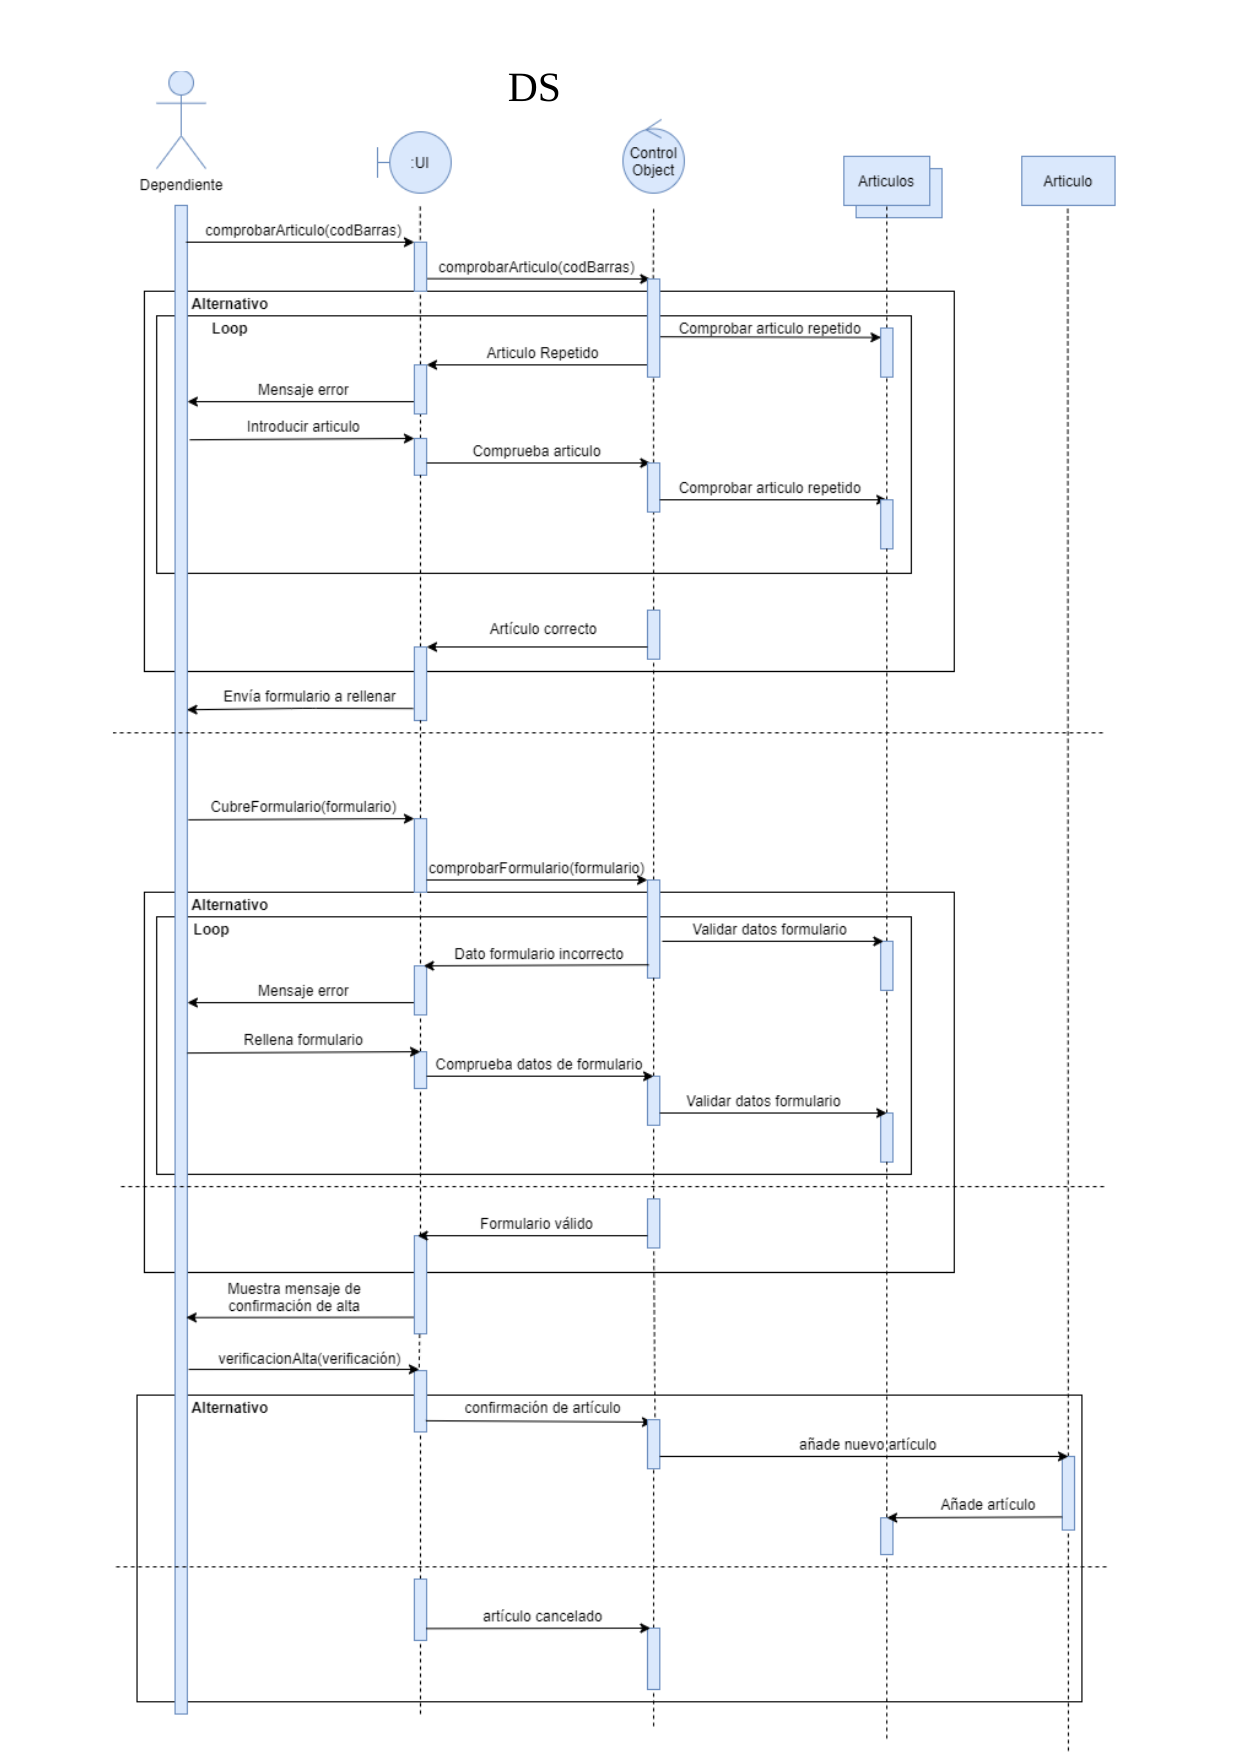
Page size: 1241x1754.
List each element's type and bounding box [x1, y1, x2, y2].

picture [112, 71, 1117, 1754]
